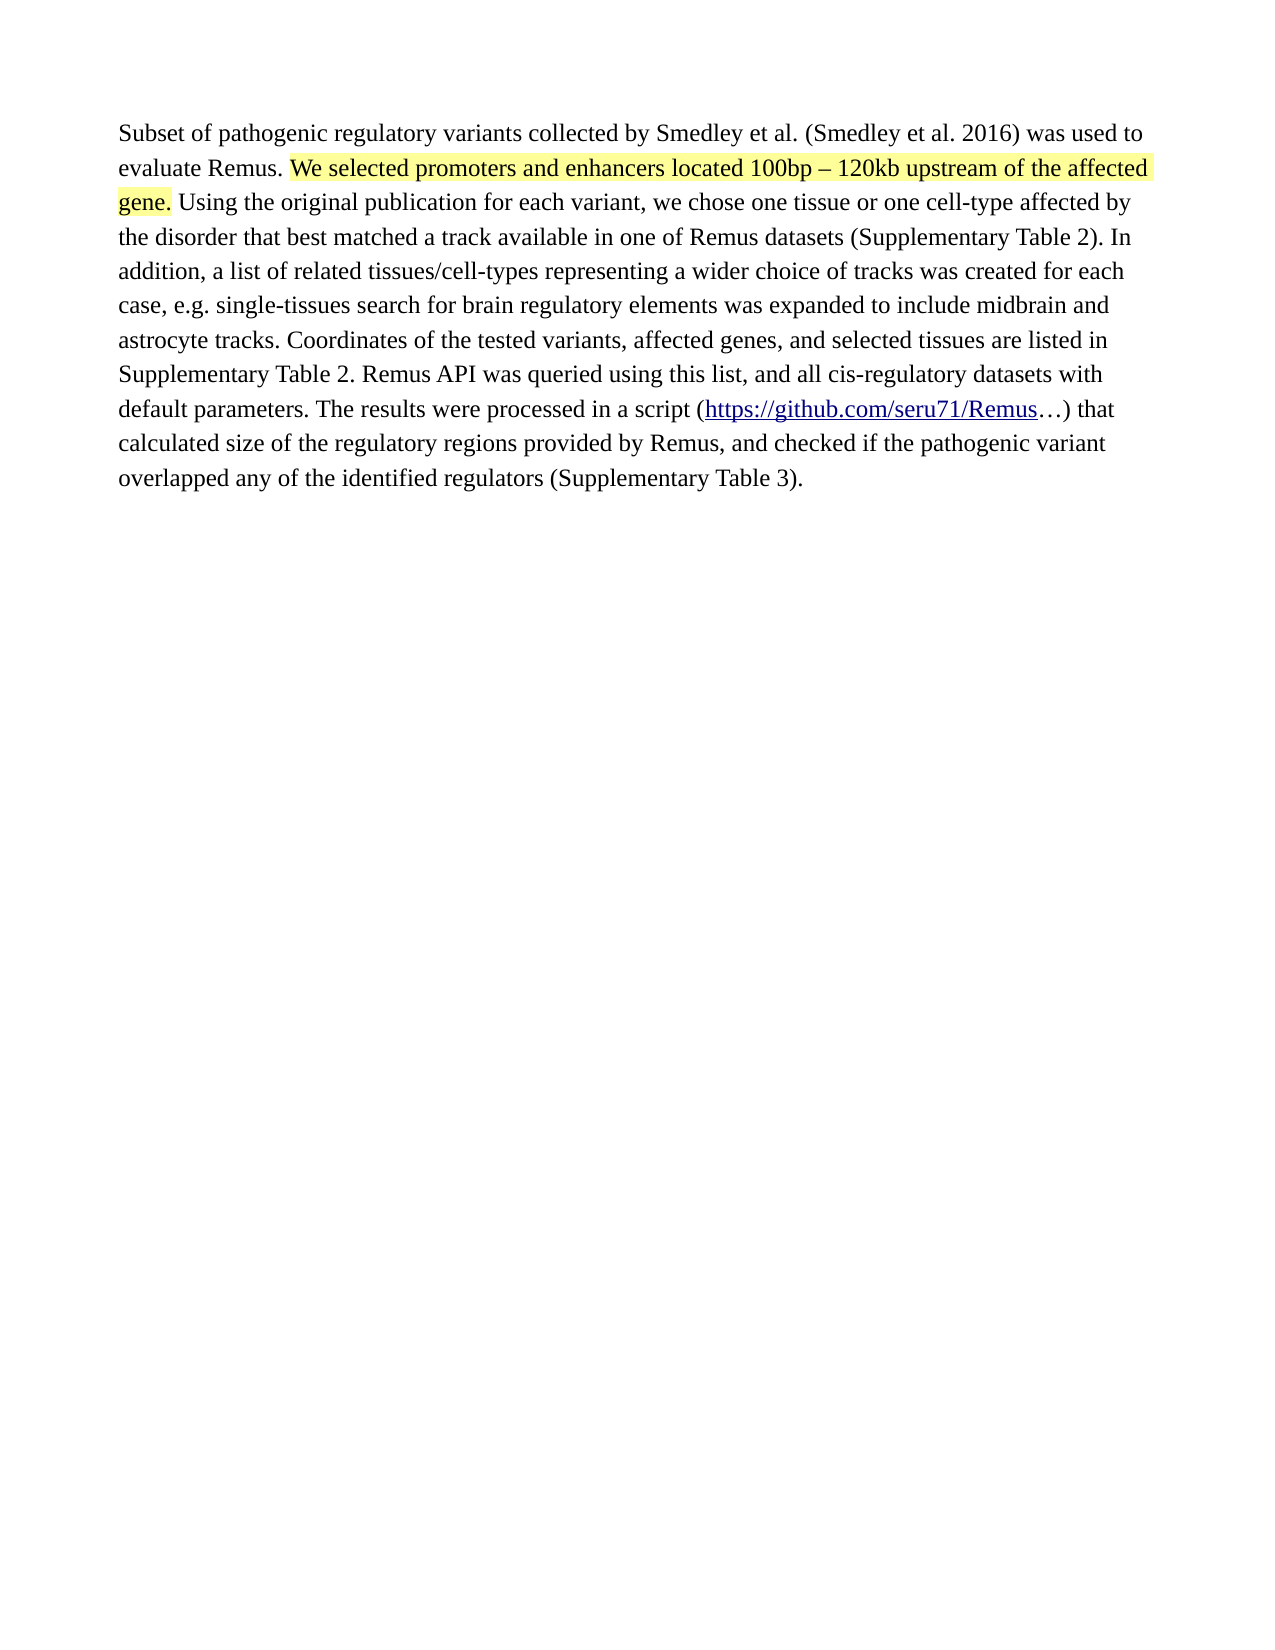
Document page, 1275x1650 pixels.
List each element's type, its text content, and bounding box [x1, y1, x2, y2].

text Subset of pathogenic regulatory variants collected by Smedley et al. (Smedley et al. 2016)⁠ was used to evaluate Remus. We selected promoters and enhancers located 100bp – 120kb upstream of the affected gene. Using the original publication for each variant, we chose one tissue or one cell-type affected by the disorder that best matched a track available in one of Remus datasets (Supplementary Table 2). In addition, a list of related tissues/cell-types representing a wider choice of tracks was created for each case, e.g. single-tissues search for brain regulatory elements was expanded to include midbrain and astrocyte tracks. Coordinates of the tested variants, affected genes, and selected tissues are listed in Supplementary Table 2. Remus API was queried using this list, and all cis-regulatory datasets with default parameters. The results were processed in a script (https://github.com/seru71/Remus…) that calculated size of the regulatory regions provided by Remus, and checked if the pathogenic variant overlapped any of the identified regulators (Supplementary Table 3). [118, 118, 1157, 492]
